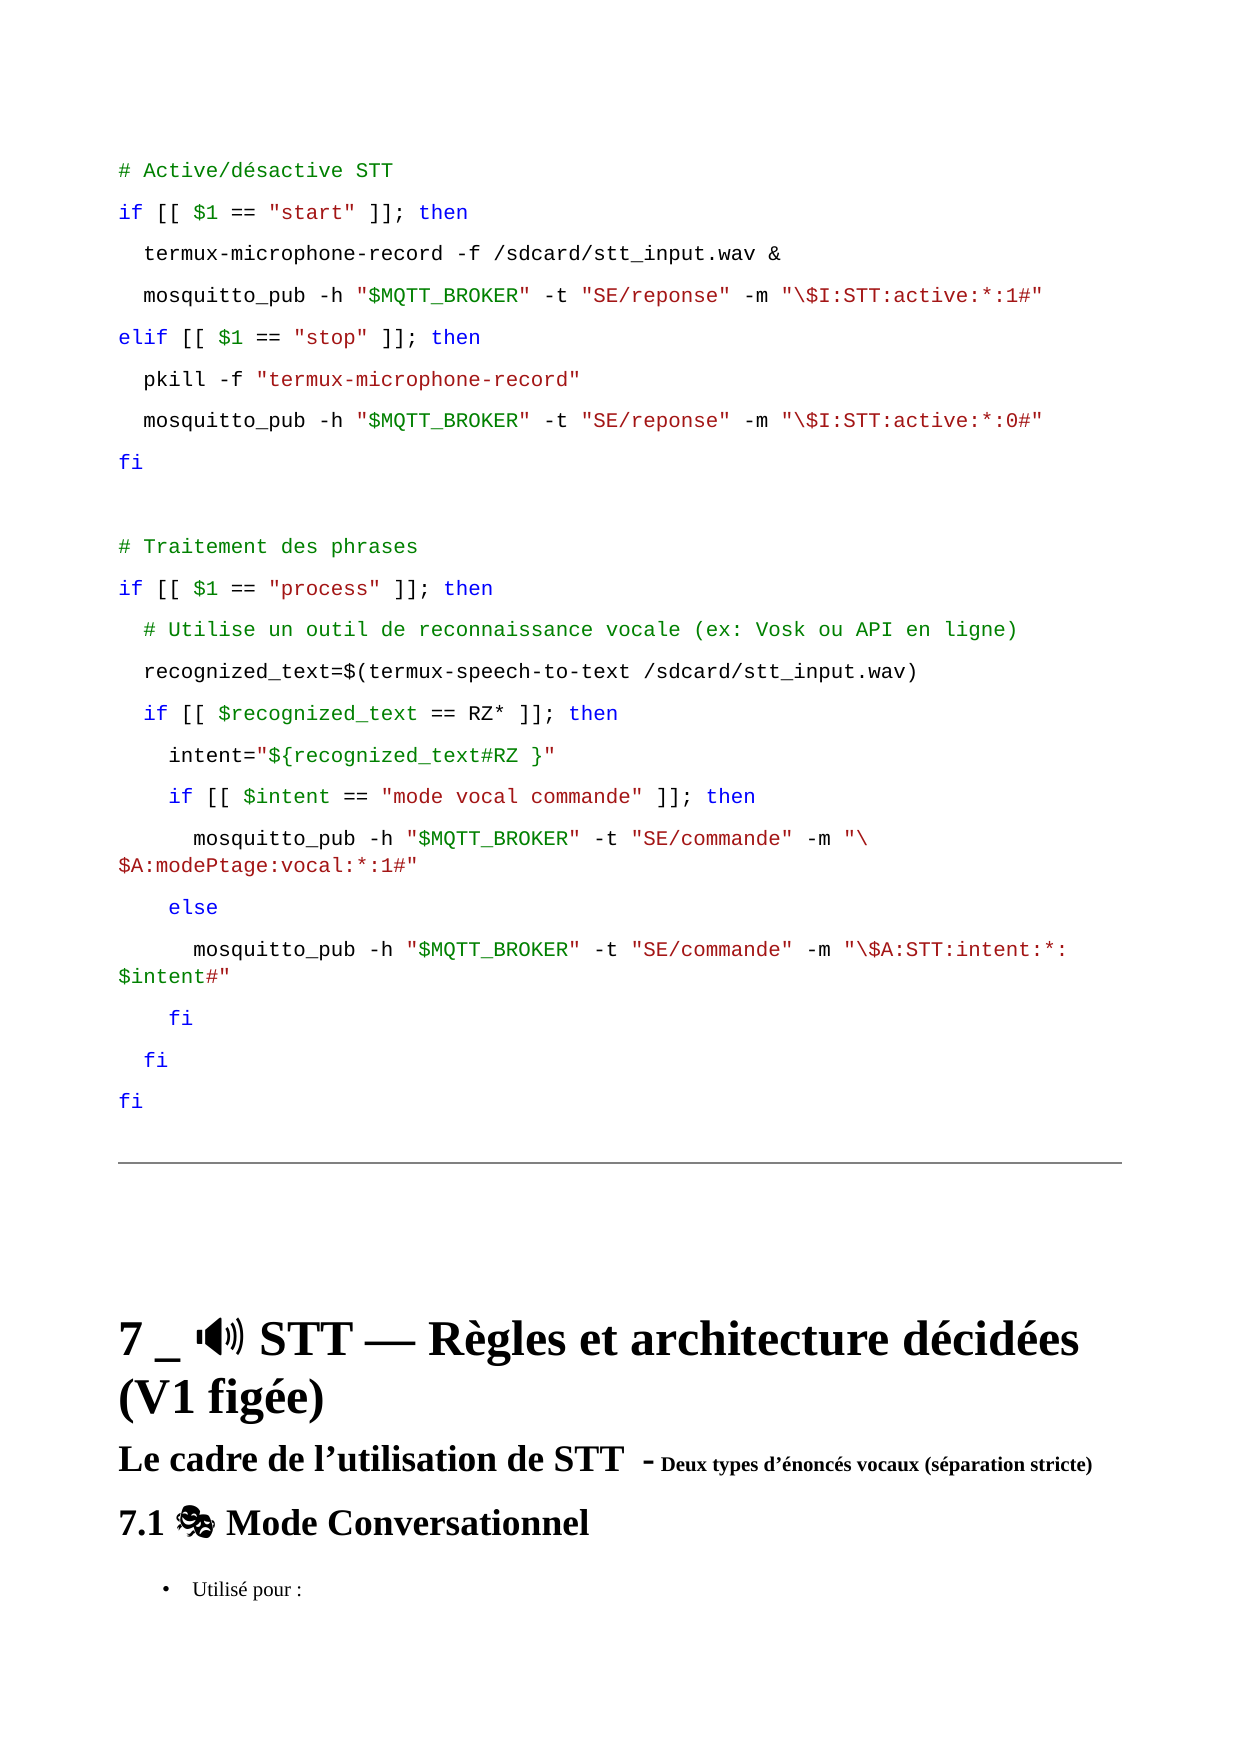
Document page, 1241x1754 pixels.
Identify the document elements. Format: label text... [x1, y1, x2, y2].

text recognized_text=$(termux-speech-to-text /sdcard/stt_input.wav) [118, 661, 1122, 685]
text mosquitto_pub -h "$MQTT_BROKER" -t "SE/reponse" -m "\$I:STT:active:*:1#" [118, 285, 1122, 309]
subtitle 7.1 🎭 Mode Conversationnel [118, 1501, 1122, 1544]
text if [[ $1 == "process" ]]; then [118, 578, 1122, 601]
text # Utilise un outil de reconnaissance vocale (ex: Vosk ou API en ligne) [118, 619, 1122, 643]
text if [[ $recognized_text == RZ* ]]; then [118, 703, 1122, 727]
list Utilisé pour : [162, 1577, 1122, 1601]
text mosquitto_pub -h "$MQTT_BROKER" -t "SE/commande" -m "\$A:modePtage:vocal:*:1#" [118, 828, 1122, 879]
text if [[ $intent == "mode vocal commande" ]]; then [118, 786, 1122, 810]
text fi [118, 1008, 1122, 1032]
text fi [118, 1050, 1122, 1073]
text mosquitto_pub -h "$MQTT_BROKER" -t "SE/reponse" -m "\$I:STT:active:*:0#" [118, 411, 1122, 434]
text intent="${recognized_text#RZ }" [118, 745, 1122, 768]
subtitle Le cadre de l’utilisation de STT - Deux types d’énoncés vocaux (séparation stricte) [118, 1437, 1122, 1480]
text pkill -f "termux-microphone-record" [118, 369, 1122, 392]
text termux-microphone-record -f /sdcard/stt_input.wav & [118, 243, 1122, 267]
subtitle 7 _ 🔊 STT — Règles et architecture décidées (V1 figée) [118, 1309, 1122, 1424]
text fi [118, 452, 1122, 476]
text # Traitement des phrases [118, 536, 1122, 559]
text # Active/désactive STT [118, 160, 1122, 183]
text if [[ $1 == "start" ]]; then [118, 202, 1122, 225]
text elif [[ $1 == "stop" ]]; then [118, 327, 1122, 351]
text else [118, 897, 1122, 921]
text mosquitto_pub -h "$MQTT_BROKER" -t "SE/commande" -m "\$A:STT:intent:*:$intent#" [118, 939, 1122, 990]
text fi [118, 1091, 1122, 1115]
